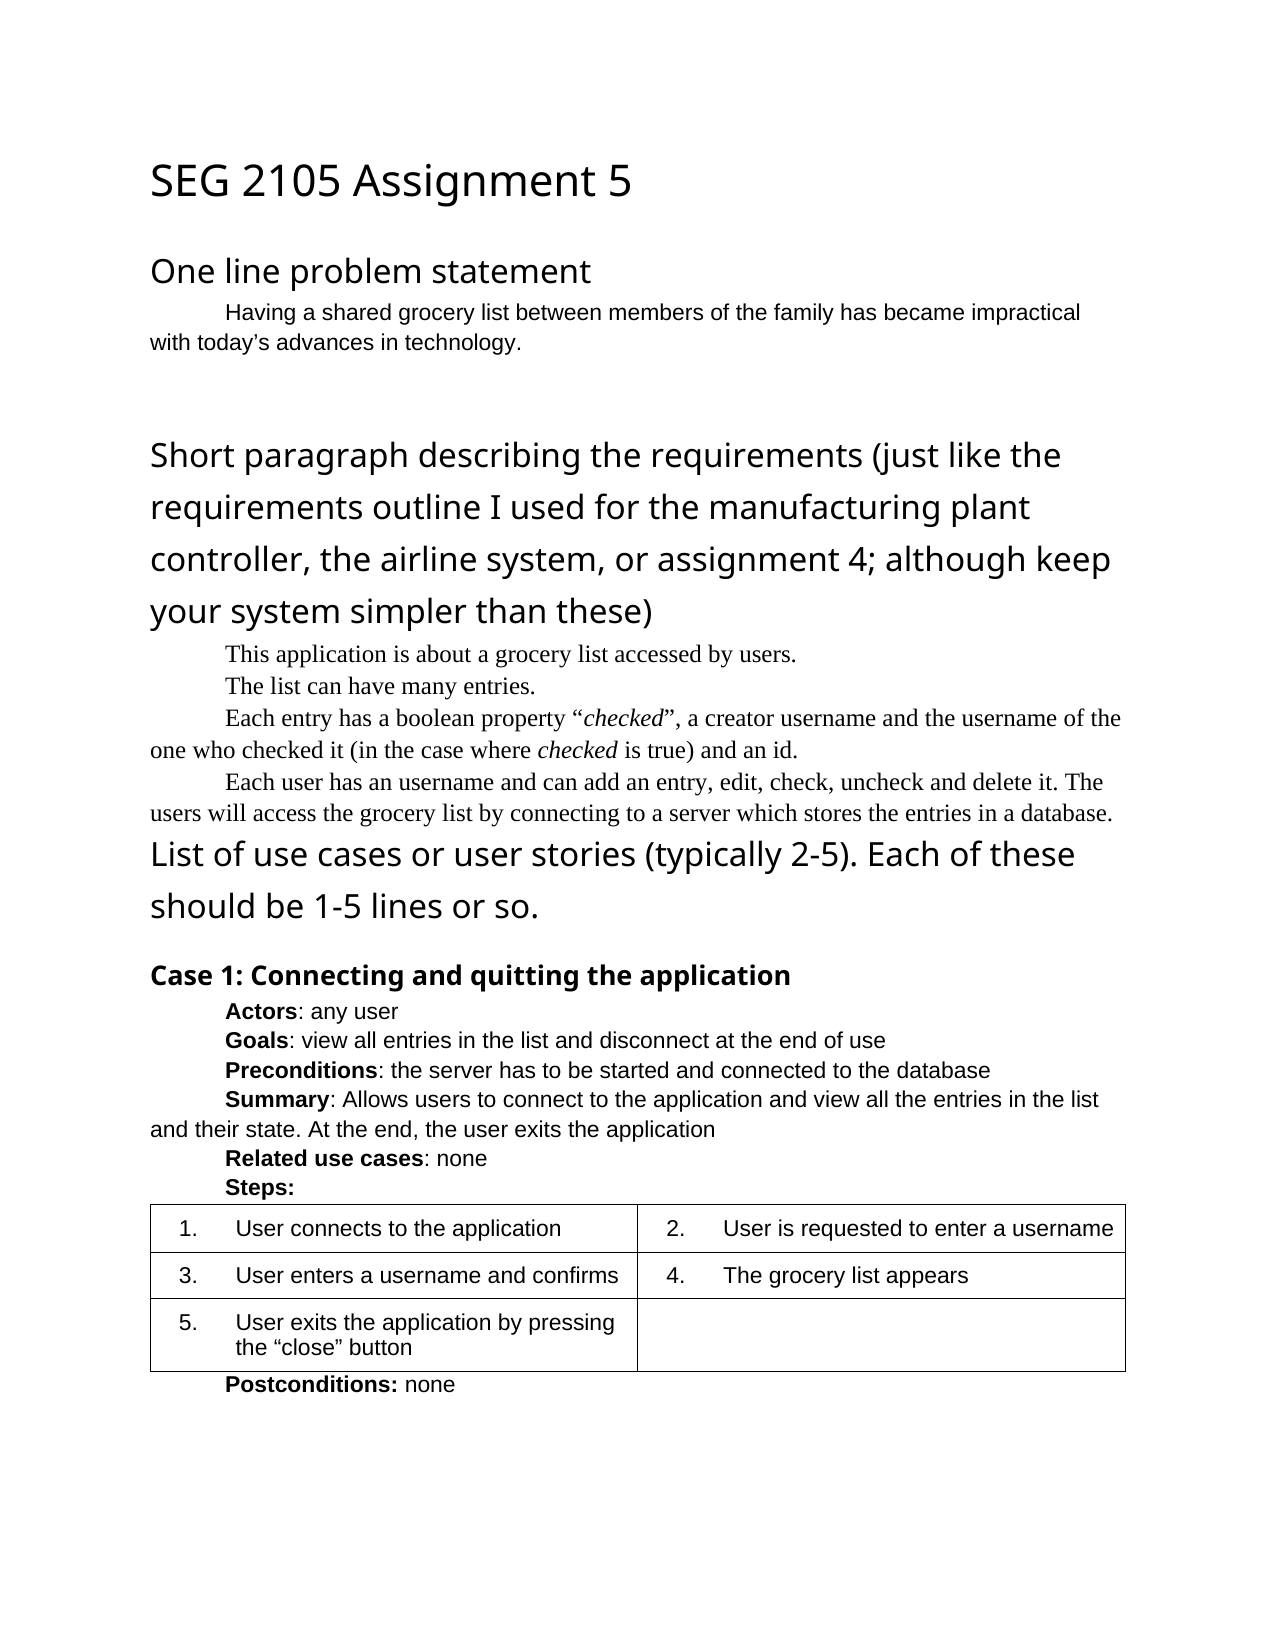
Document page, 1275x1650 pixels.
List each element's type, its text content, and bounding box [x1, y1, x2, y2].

text Related use cases: none [150, 1146, 1125, 1171]
text This application is about a grocery list accessed by users. [150, 641, 1125, 668]
text Goals: view all entries in the list and disconnect at the end of use [150, 1028, 1125, 1054]
text Each user has an username and can add an entry, edit, check, uncheck and delete it. The users will access the grocery list by connecting to a server which stores the entries in a database. [150, 768, 1125, 827]
subtitle Case 1: Connecting and quitting the application [150, 956, 1125, 993]
text The list can have many entries. [150, 672, 1125, 700]
subtitle List of use cases or user stories (typically 2-5). Each of these should be 1-5 lines or so. [150, 831, 1125, 929]
text Each entry has a boolean property “checked”, a creator username and the username of the one who checked it (in the case where checked is true) and an id. [150, 704, 1125, 763]
subtitle One line problem statement [150, 248, 1125, 293]
text Steps: [150, 1175, 1125, 1201]
text Summary: Allows users to connect to the application and view all the entries in the list and their state. At the end, the user exits the application [150, 1087, 1125, 1142]
subtitle Short paragraph describing the requirements (just like the requirements outline I used for the manufacturing plant controller, the airline system, or assignment 4; although keep your system simpler than these) [150, 432, 1125, 634]
table_cell User exits the application by pressing the “close” button [151, 1299, 637, 1371]
text Preconditions: the server has to be started and connected to the database [150, 1057, 1125, 1083]
text Postconditions: none [150, 1372, 1125, 1397]
title SEG 2105 Assignment 5 [150, 150, 1125, 209]
table_header User connects to the application [151, 1205, 637, 1251]
table_cell The grocery list appears [638, 1253, 1125, 1298]
text Actors: any user [150, 999, 1125, 1024]
text Having a shared grocery list between members of the family has became impractical with today’s advances in technology. [150, 300, 1125, 355]
table_cell [638, 1299, 1125, 1371]
table_cell User enters a username and confirms [151, 1253, 637, 1298]
table_header User is requested to enter a username [638, 1205, 1125, 1251]
